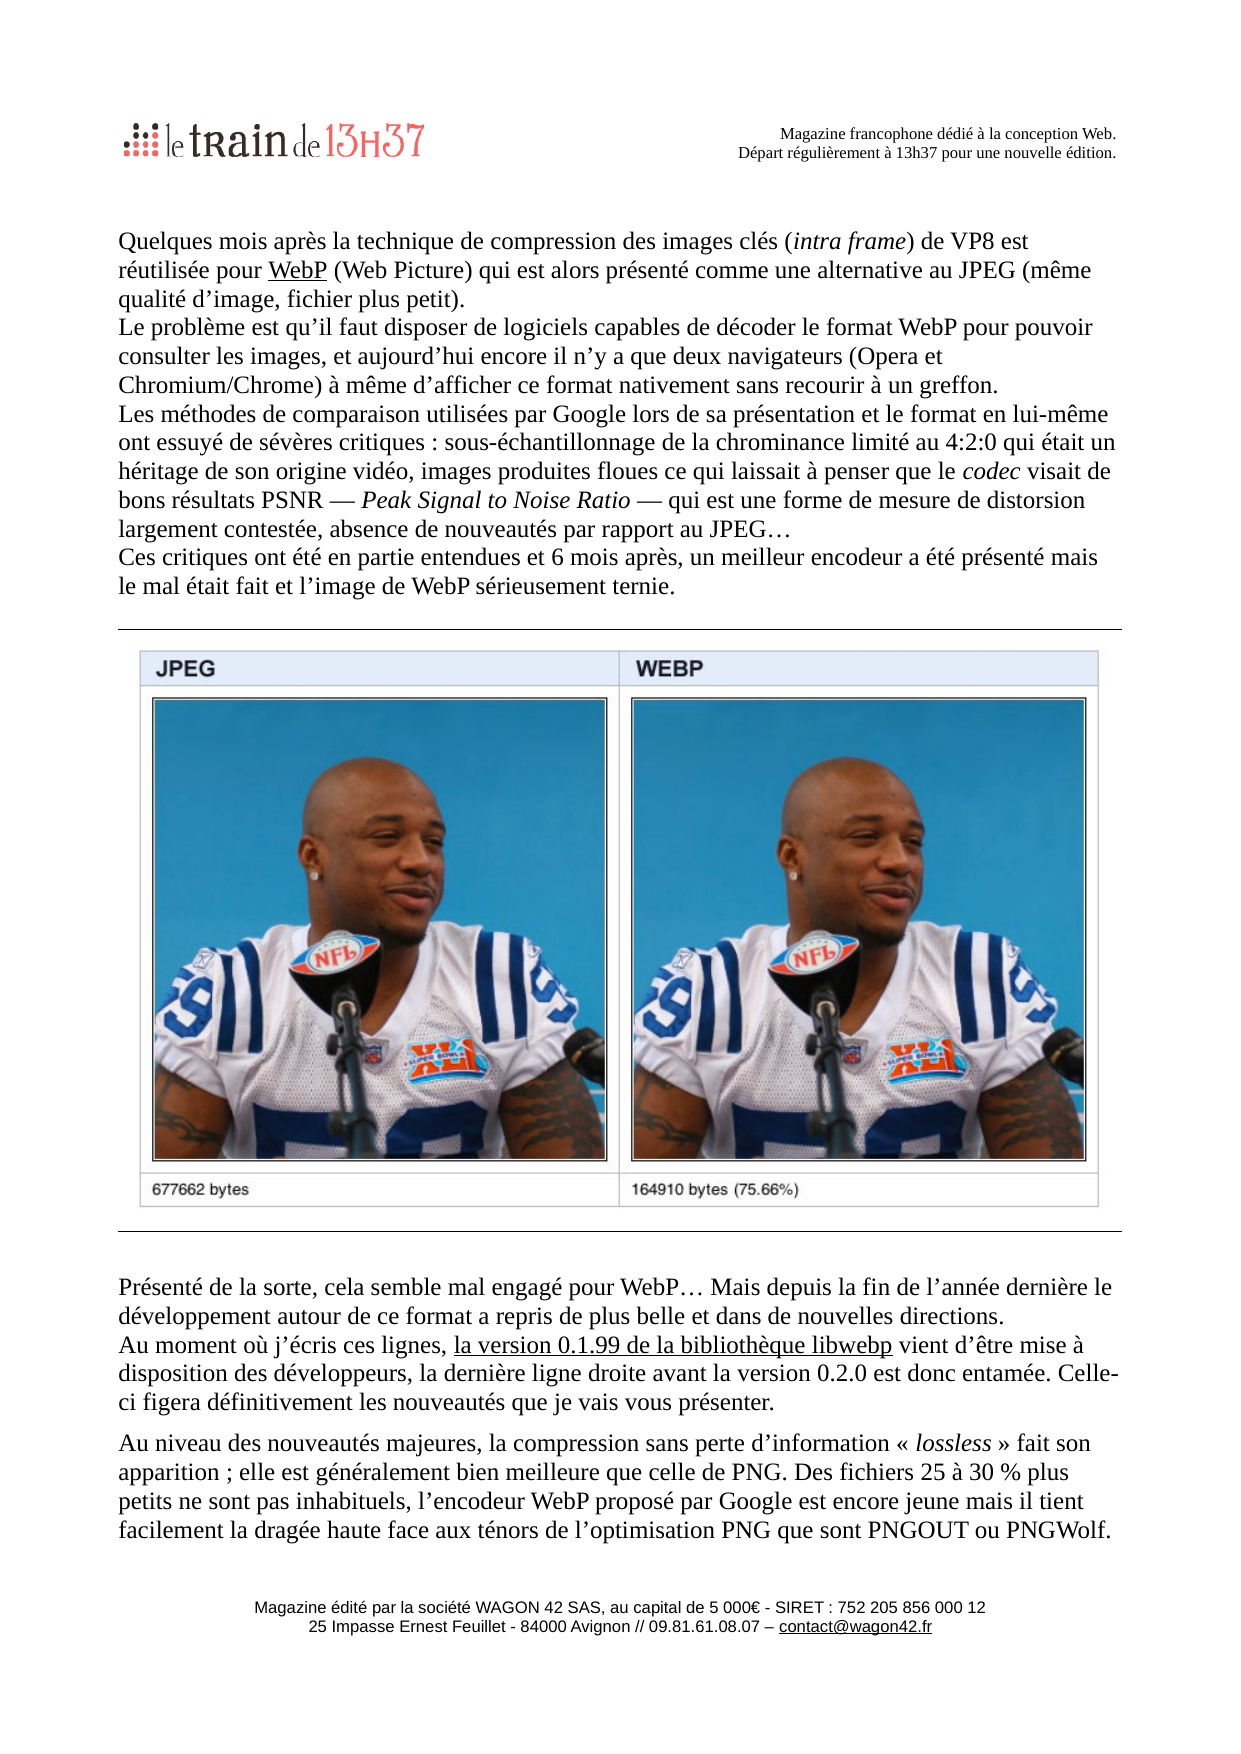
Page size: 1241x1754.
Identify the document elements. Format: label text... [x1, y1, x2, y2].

text Présenté de la sorte, cela semble mal engagé pour WebP… Mais depuis la fin de l’année dernière le développement autour de ce format a repris de plus belle et dans de nouvelles directions. Au moment où j’écris ces lignes, la version 0.1.99 de la bibliothèque libwebp vient d’être mise à disposition des développeurs, la dernière ligne droite avant la version 0.2.0 est donc entamée. Celle-ci figera définitivement les nouveautés que je vais vous présenter. [118, 1272, 1122, 1416]
text Au niveau des nouveautés majeures, la compression sans perte d’information « lossless » fait son apparition ; elle est généralement bien meilleure que celle de PNG. Des fichiers 25 à 30 % plus petits ne sont pas inhabituels, l’encodeur WebP proposé par Google est encore jeune mais il tient facilement la dragée haute face aux ténors de l’optimisation PNG que sont PNGOUT ou PNGWolf. [118, 1428, 1122, 1543]
picture [123, 123, 425, 157]
text Quelques mois après la technique de compression des images clés (intra frame) de VP8 est réutilisée pour WebP (Web Picture) qui est alors présenté comme une alternative au JPEG (même qualité d’image, fichier plus petit). Le problème est qu’il faut disposer de logiciels capables de décoder le format WebP pour pouvoir consulter les images, et aujourd’hui encore il n’y a que deux navigateurs (Opera et Chromium/Chrome) à même d’afficher ce format nativement sans recourir à un greffon. Les méthodes de comparaison utilisées par Google lors de sa présentation et le format en lui-même ont essuyé de sévères critiques : sous-échantillonnage de la chrominance limité au 4:2:0 qui était un héritage de son origine vidéo, images produites floues ce qui laissait à penser que le codec visait de bons résultats PSNR — Peak Signal to Noise Ratio — qui est une forme de mesure de distorsion largement contestée, absence de nouveautés par rapport au JPEG… Ces critiques ont été en partie entendues et 6 mois après, un meilleur encodeur a été présenté mais le mal était fait et l’image de WebP sérieusement ternie. [118, 226, 1122, 600]
picture [127, 637, 1114, 1222]
